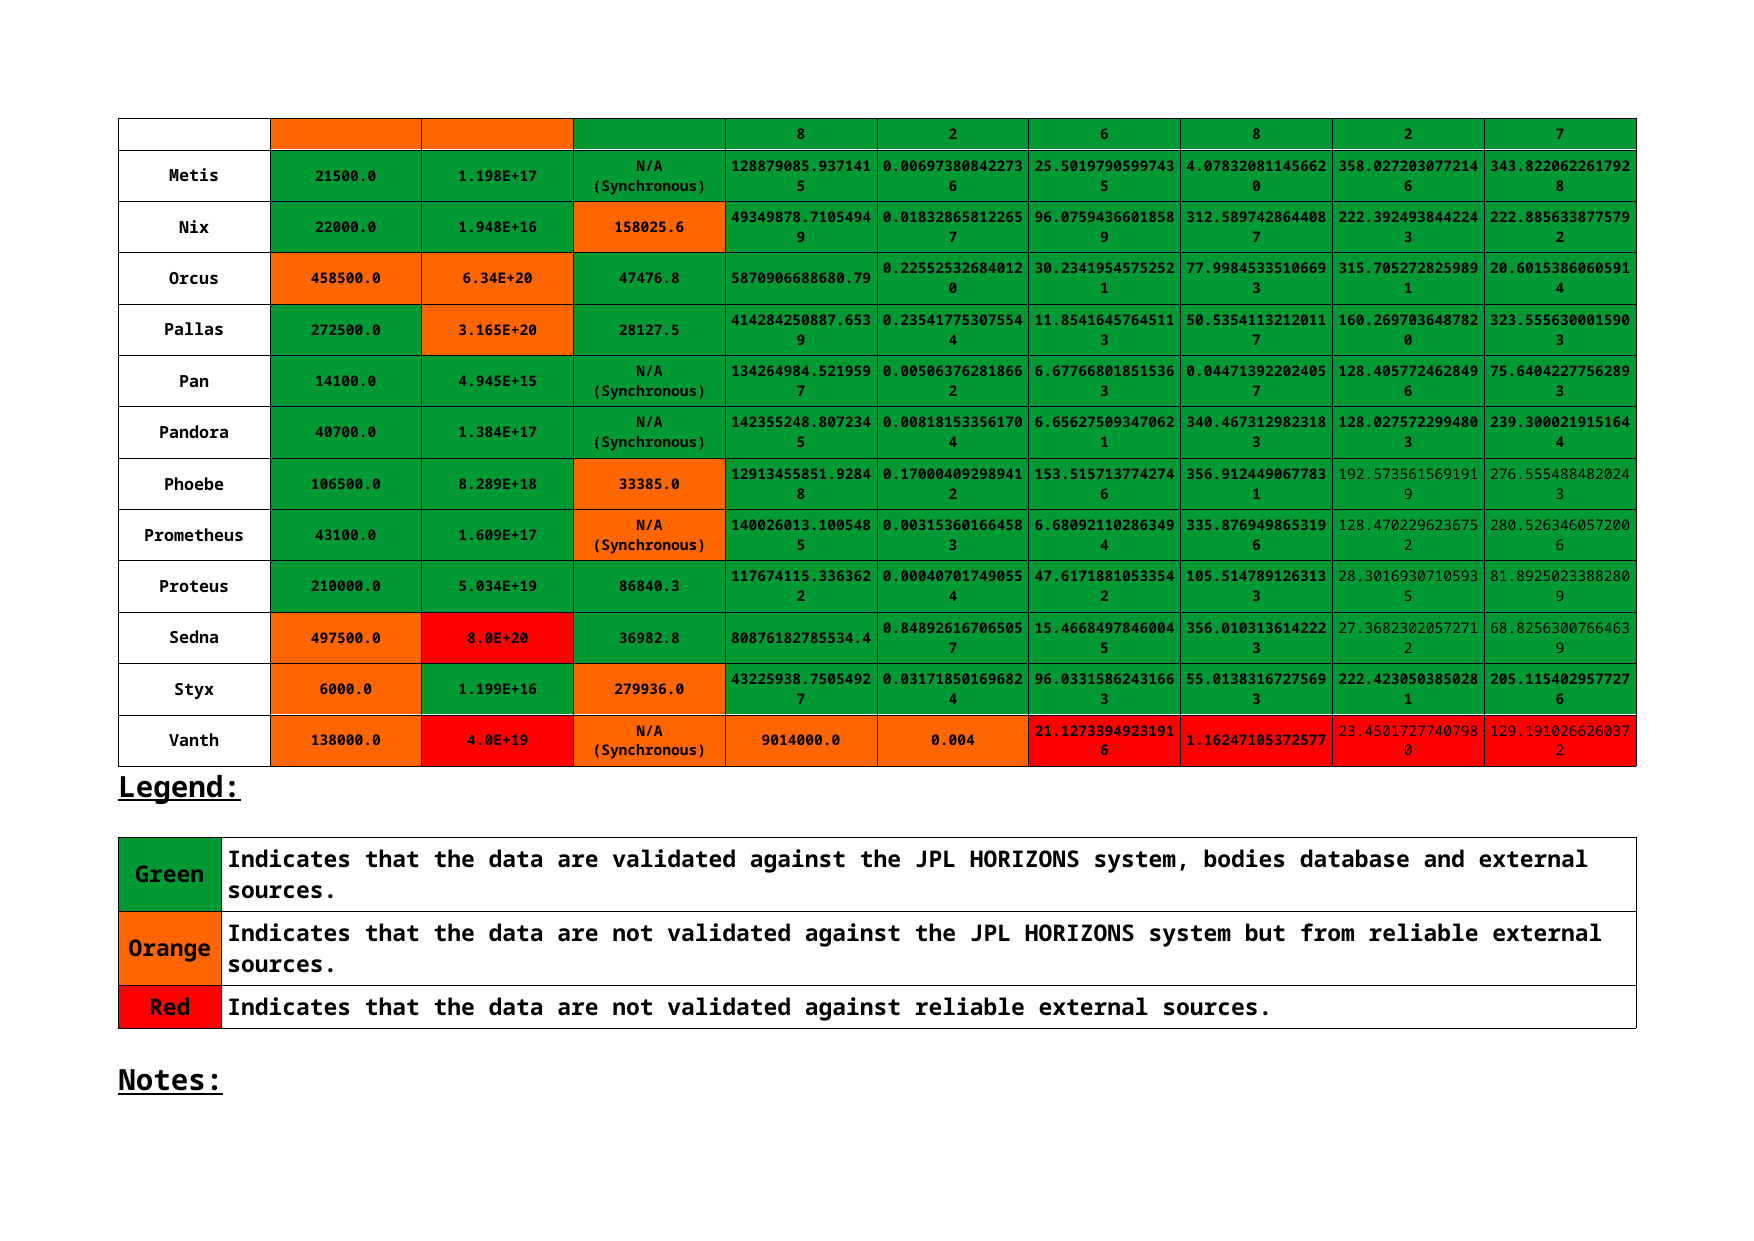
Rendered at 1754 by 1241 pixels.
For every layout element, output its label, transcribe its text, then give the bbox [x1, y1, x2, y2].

table_cell 128.0275722994803 [1333, 407, 1484, 458]
table_cell 128879085.9371415 [726, 151, 877, 201]
table_cell 0.008181533561704 [878, 407, 1028, 458]
table_cell Pallas [119, 305, 270, 355]
table_cell 160.2697036487820 [1333, 305, 1484, 355]
table_cell 8 [726, 119, 877, 149]
table_cell 222.8856338775792 [1485, 202, 1636, 252]
table_cell 12913455851.92848 [726, 459, 877, 509]
table_cell 158025.6 [574, 202, 725, 252]
table_cell Sedna [119, 613, 270, 663]
table_cell Orcus [119, 253, 270, 304]
table_cell 0.031718501696824 [878, 664, 1028, 714]
table_cell 128.4057724628496 [1333, 356, 1484, 406]
table_cell 6000.0 [271, 664, 421, 714]
table_cell 75.64042277562893 [1485, 356, 1636, 406]
table_cell 129.1910266260372 [1485, 716, 1636, 766]
table_cell 0.004 [878, 716, 1028, 766]
table_cell 80876182785534.4 [726, 613, 877, 663]
table_cell 222.4230503850281 [1333, 664, 1484, 714]
table_cell 1.199E+16 [422, 664, 573, 714]
table_cell Styx [119, 664, 270, 714]
table_cell 134264984.5219597 [726, 356, 877, 406]
table_cell 192.5735615691919 [1333, 459, 1484, 509]
table_cell 1.384E+17 [422, 407, 573, 458]
table_cell 43225938.75054927 [726, 664, 877, 714]
table_cell 315.7052728259891 [1333, 253, 1484, 304]
table_cell 40700.0 [271, 407, 421, 458]
table_cell N/A (Synchronous) [574, 407, 725, 458]
table_cell 15.46684978460045 [1029, 613, 1180, 663]
table_cell 414284250887.6539 [726, 305, 877, 355]
table_cell 6.34E+20 [422, 253, 573, 304]
table_cell 4.078320811456620 [1181, 151, 1332, 201]
table_cell 222.3924938442243 [1333, 202, 1484, 252]
table_cell 28127.5 [574, 305, 725, 355]
table_cell Metis [119, 151, 270, 201]
table_cell Indicates that the data are not validated against reliable external sources. [222, 986, 1636, 1028]
table_cell 14100.0 [271, 356, 421, 406]
table_cell 0.170004092989412 [878, 459, 1028, 509]
table_cell 239.3000219151644 [1485, 407, 1636, 458]
table_cell 36982.8 [574, 613, 725, 663]
table_cell 96.03315862431663 [1029, 664, 1180, 714]
table_cell 5.034E+19 [422, 561, 573, 612]
table_cell 138000.0 [271, 716, 421, 766]
table_cell Vanth [119, 716, 270, 766]
table_cell 142355248.8072345 [726, 407, 877, 458]
table_cell 27.36823020572712 [1333, 613, 1484, 663]
table_cell 86840.3 [574, 561, 725, 612]
table_cell 0.235417753075544 [878, 305, 1028, 355]
table_cell 50.53541132120117 [1181, 305, 1332, 355]
table_cell 210000.0 [271, 561, 421, 612]
table_cell 4.945E+15 [422, 356, 573, 406]
table_cell 3.165E+20 [422, 305, 573, 355]
table_cell 2 [878, 119, 1028, 149]
table_cell 279936.0 [574, 664, 725, 714]
table_cell 23.45017277407980 [1333, 716, 1484, 766]
table_cell 0.005063762818662 [878, 356, 1028, 406]
table_cell Indicates that the data are not validated against the JPL HORIZONS system but from reliable external sources. [222, 912, 1636, 985]
table_cell 117674115.3363622 [726, 561, 877, 612]
table_cell 77.99845335106693 [1181, 253, 1332, 304]
table_cell 7 [1485, 119, 1636, 149]
table_cell Proteus [119, 561, 270, 612]
table_cell 335.8769498653196 [1181, 510, 1332, 560]
table_cell Red [119, 986, 221, 1028]
table_cell 0.848926167065057 [878, 613, 1028, 663]
table_cell N/A (Synchronous) [574, 510, 725, 560]
table_cell 106500.0 [271, 459, 421, 509]
table_cell 49349878.71054949 [726, 202, 877, 252]
table_cell 20.60153860605914 [1485, 253, 1636, 304]
table_cell 8 [1181, 119, 1332, 149]
table_cell N/A (Synchronous) [574, 356, 725, 406]
table_cell 0.018328658122657 [878, 202, 1028, 252]
table_cell Prometheus [119, 510, 270, 560]
table_cell 1.198E+17 [422, 151, 573, 201]
table_cell 312.5897428644087 [1181, 202, 1332, 252]
table_cell 280.5263460572006 [1485, 510, 1636, 560]
table_cell 9014000.0 [726, 716, 877, 766]
table_cell [574, 119, 725, 149]
table_cell 0.003153601664583 [878, 510, 1028, 560]
table_cell 43100.0 [271, 510, 421, 560]
table_cell [119, 119, 270, 149]
table_cell 0.006973808422736 [878, 151, 1028, 201]
table_header Indicates that the data are validated against the JPL HORIZONS system, bodies database and external sources. [222, 838, 1636, 911]
table_cell 21500.0 [271, 151, 421, 201]
table_cell 22000.0 [271, 202, 421, 252]
table_cell 8.289E+18 [422, 459, 573, 509]
table_cell 356.9124490677831 [1181, 459, 1332, 509]
table_cell 276.5554884820243 [1485, 459, 1636, 509]
text Notes: [118, 1059, 1635, 1099]
table_cell 105.5147891263133 [1181, 561, 1332, 612]
table_cell 340.4673129823183 [1181, 407, 1332, 458]
table_cell 6 [1029, 119, 1180, 149]
table_cell 81.89250233882809 [1485, 561, 1636, 612]
table_cell Orange [119, 912, 221, 985]
table_cell 356.0103136142223 [1181, 613, 1332, 663]
table_cell Nix [119, 202, 270, 252]
table_cell N/A (Synchronous) [574, 716, 725, 766]
table_cell 5870906688680.79 [726, 253, 877, 304]
table_header Green [119, 838, 221, 911]
table_cell [422, 119, 573, 149]
table_cell 128.4702296236752 [1333, 510, 1484, 560]
table_cell 28.30169307105935 [1333, 561, 1484, 612]
table_cell 1.609E+17 [422, 510, 573, 560]
table_cell [271, 119, 421, 149]
table_cell 205.1154029577276 [1485, 664, 1636, 714]
table_cell Pandora [119, 407, 270, 458]
table_cell 358.0272030772146 [1333, 151, 1484, 201]
table_cell Phoebe [119, 459, 270, 509]
table_cell 55.01383167275693 [1181, 664, 1332, 714]
table_cell 8.0E+20 [422, 613, 573, 663]
table_cell 30.23419545752521 [1029, 253, 1180, 304]
table_cell 33385.0 [574, 459, 725, 509]
table_cell 140026013.1005485 [726, 510, 877, 560]
table_cell 25.50197905997435 [1029, 151, 1180, 201]
table_cell N/A (Synchronous) [574, 151, 725, 201]
table_cell 47476.8 [574, 253, 725, 304]
table_cell 153.5157137742746 [1029, 459, 1180, 509]
table_cell 11.85416457645113 [1029, 305, 1180, 355]
table_cell 1.16247105372577 [1181, 716, 1332, 766]
table_cell 343.8220622617928 [1485, 151, 1636, 201]
table_cell 47.61718810533542 [1029, 561, 1180, 612]
table_cell 0.044713922024057 [1181, 356, 1332, 406]
text Legend: [118, 767, 1635, 806]
table_cell 1.948E+16 [422, 202, 573, 252]
table_cell 323.5556300015903 [1485, 305, 1636, 355]
table_cell 4.0E+19 [422, 716, 573, 766]
table_cell 6.656275093470621 [1029, 407, 1180, 458]
table_cell 458500.0 [271, 253, 421, 304]
table_cell 96.07594366018589 [1029, 202, 1180, 252]
table_cell 21.12733949231916 [1029, 716, 1180, 766]
table_cell 68.82563007664639 [1485, 613, 1636, 663]
table_cell 6.677668018515363 [1029, 356, 1180, 406]
table_cell 0.225525326840120 [878, 253, 1028, 304]
table_cell 0.000407017490554 [878, 561, 1028, 612]
table_cell Pan [119, 356, 270, 406]
table_cell 497500.0 [271, 613, 421, 663]
table_cell 6.680921102863494 [1029, 510, 1180, 560]
table_cell 272500.0 [271, 305, 421, 355]
table_cell 2 [1333, 119, 1484, 149]
